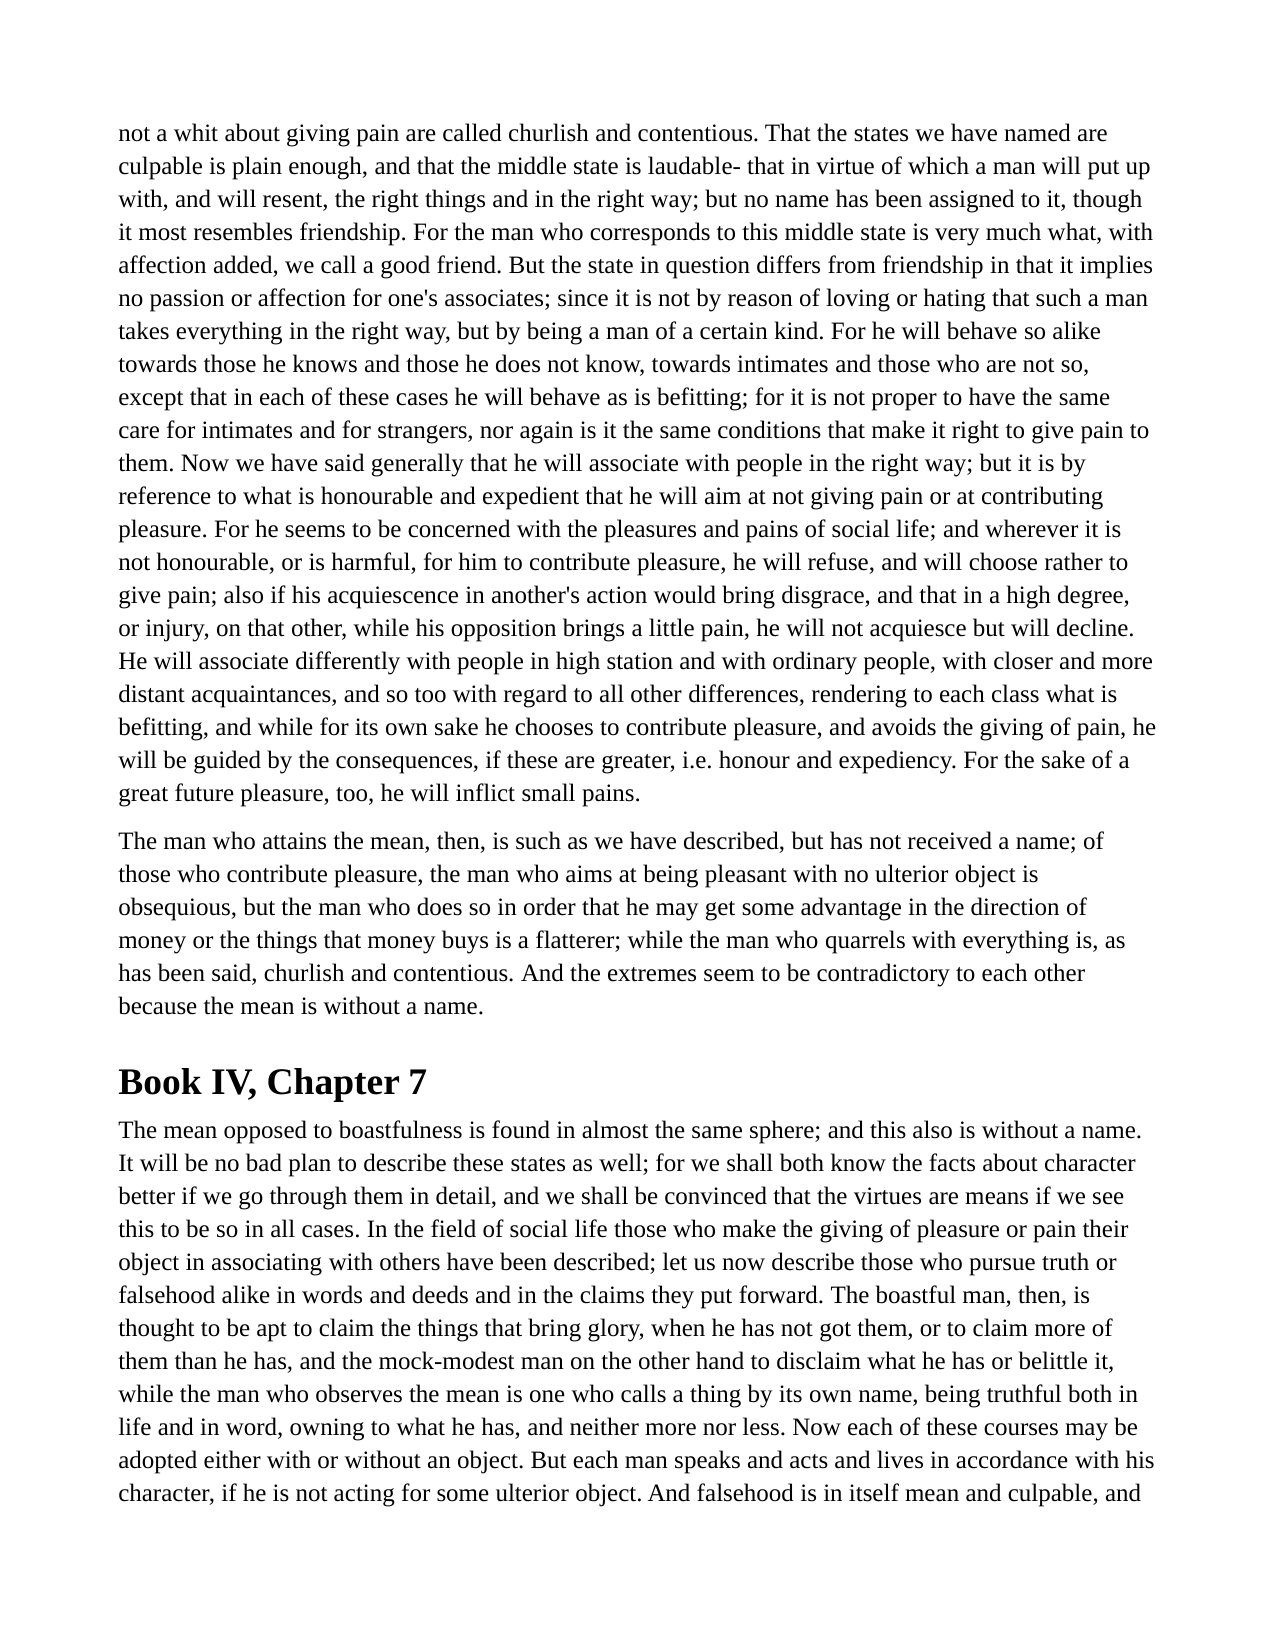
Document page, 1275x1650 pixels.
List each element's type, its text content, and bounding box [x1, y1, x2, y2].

text not a whit about giving pain are called churlish and contentious. That the states we have named are culpable is plain enough, and that the middle state is laudable- that in virtue of which a man will put up with, and will resent, the right things and in the right way; but no name has been assigned to it, though it most resembles friendship. For the man who corresponds to this middle state is very much what, with affection added, we call a good friend. But the state in question differs from friendship in that it implies no passion or affection for one's associates; since it is not by reason of loving or hating that such a man takes everything in the right way, but by being a man of a certain kind. For he will behave so alike towards those he knows and those he does not know, towards intimates and those who are not so, except that in each of these cases he will behave as is befitting; for it is not proper to have the same care for intimates and for strangers, nor again is it the same conditions that make it right to give pain to them. Now we have said generally that he will associate with people in the right way; but it is by reference to what is honourable and expedient that he will aim at not giving pain or at contributing pleasure. For he seems to be concerned with the pleasures and pains of social life; and wherever it is not honourable, or is harmful, for him to contribute pleasure, he will refuse, and will choose rather to give pain; also if his acquiescence in another's action would bring disgrace, and that in a high degree, or injury, on that other, while his opposition brings a little pain, he will not acquiesce but will decline. He will associate differently with people in high station and with ordinary people, with closer and more distant acquaintances, and so too with regard to all other differences, rendering to each class what is befitting, and while for its own sake he chooses to contribute pleasure, and avoids the giving of pain, he will be guided by the consequences, if these are greater, i.e. honour and expediency. For the sake of a great future pleasure, too, he will inflict small pains. [118, 118, 1157, 807]
text The man who attains the mean, then, is such as we have described, but has not received a name; of those who contribute pleasure, the man who aims at being pleasant with no ulterior object is obsequious, but the man who does so in order that he may get some advantage in the direction of money or the things that money buys is a flatterer; while the man who quarrels with everything is, as has been said, churlish and contentious. And the extremes seem to be contradictory to each other because the mean is without a name. [118, 826, 1157, 1020]
text The mean opposed to boastfulness is found in almost the same sphere; and this also is without a name. It will be no bad plan to describe these states as well; for we shall both know the facts about character better if we go through them in detail, and we shall be convinced that the virtues are means if we see this to be so in all cases. In the field of social life those who make the giving of pleasure or pain their object in associating with others have been described; let us now describe those who pursue truth or falsehood alike in words and deeds and in the claims they put forward. The boastful man, then, is thought to be apt to claim the things that bring glory, when he has not got them, or to claim more of them than he has, and the mock-modest man on the other hand to disclaim what he has or belittle it, while the man who observes the mean is one who calls a thing by its own name, being truthful both in life and in word, owning to what he has, and neither more nor less. Now each of these courses may be adopted either with or without an object. But each man speaks and acts and lives in accordance with his character, if he is not acting for some ulterior object. And falsehood is in itself mean and culpable, and [118, 1115, 1157, 1507]
subtitle Book IV, Chapter 7 [118, 1060, 1157, 1103]
